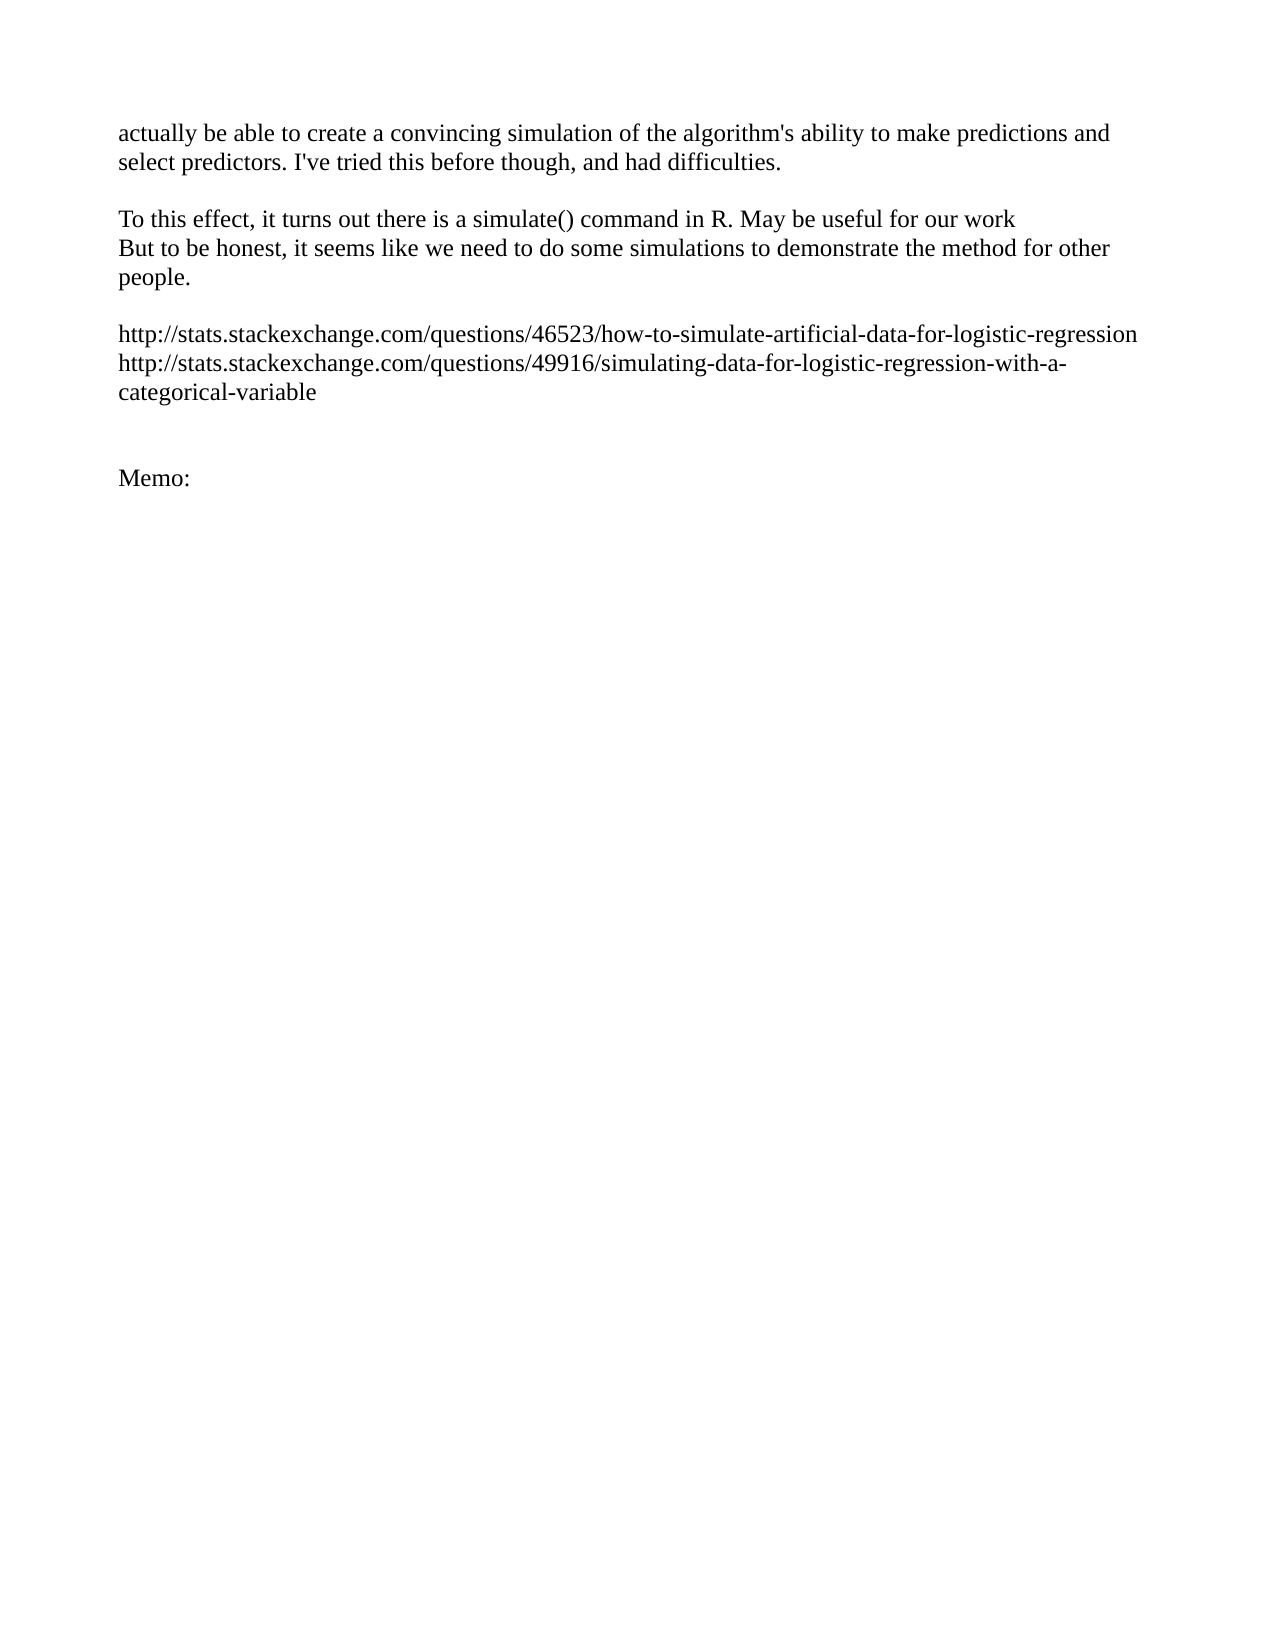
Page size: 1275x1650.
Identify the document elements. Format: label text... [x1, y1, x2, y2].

text But to be honest, it seems like we need to do some simulations to demonstrate the method for other people. [118, 233, 1157, 291]
text http://stats.stackexchange.com/questions/46523/how-to-simulate-artificial-data-for-logistic-regression [118, 319, 1157, 348]
text actually be able to create a convincing simulation of the algorithm's ability to make predictions and select predictors. I've tried this before though, and had difficulties. [118, 118, 1157, 176]
text Memo: [118, 463, 1157, 492]
text http://stats.stackexchange.com/questions/49916/simulating-data-for-logistic-regression-with-a-categorical-variable [118, 348, 1157, 406]
text To this effect, it turns out there is a simulate() command in R. May be useful for our work [118, 204, 1157, 233]
